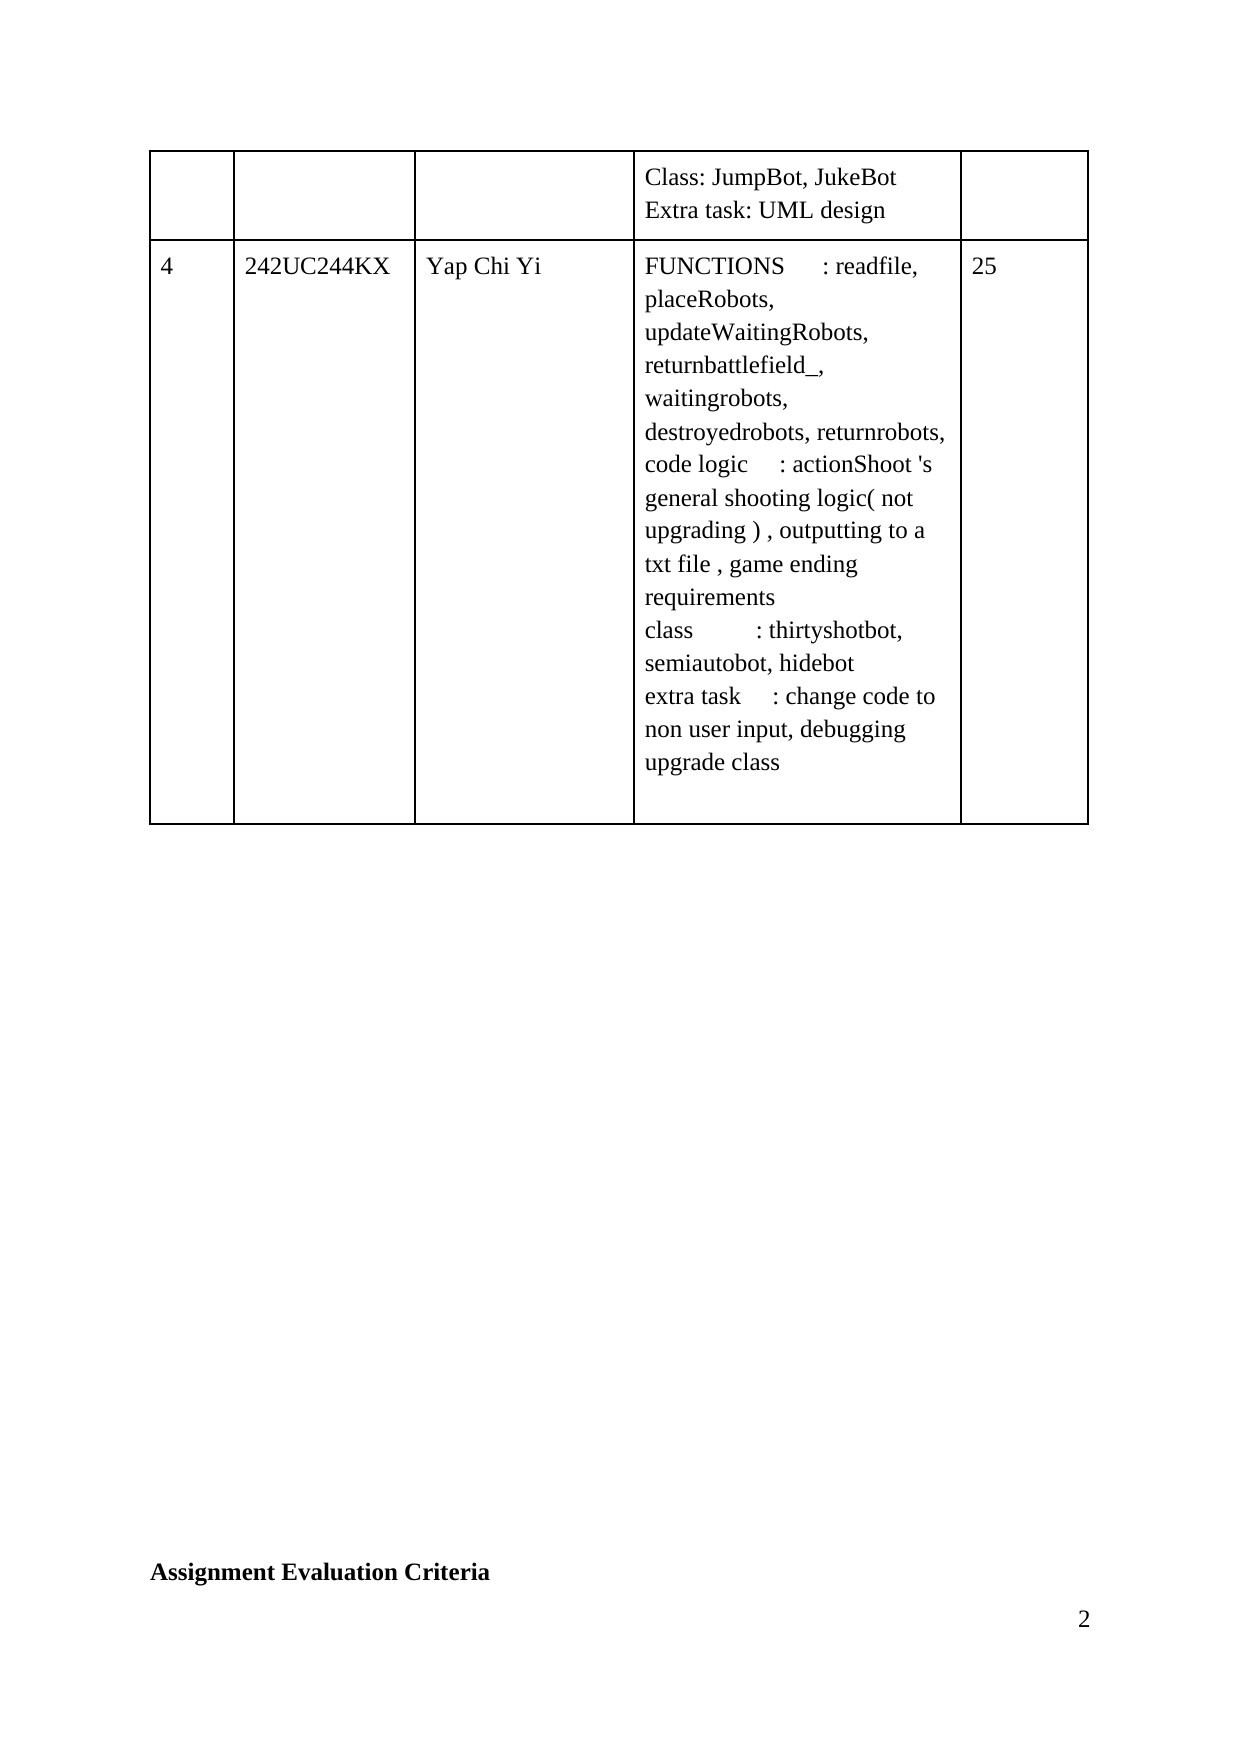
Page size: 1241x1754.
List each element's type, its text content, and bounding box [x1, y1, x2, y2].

table_cell [235, 152, 414, 239]
table_cell [416, 152, 633, 239]
text Assignment Evaluation Criteria [150, 1557, 1090, 1586]
table_cell Yap Chi Yi [416, 241, 633, 823]
table_cell FUNCTIONS : readfile, placeRobots, updateWaitingRobots, returnbattlefield_, waitingrobots, destroyedrobots, returnrobots, code logic : actionShoot 's general shooting logic( not upgrading ) , outputting to a txt file , game ending requirements class : thirtyshotbot, semiautobot, hidebot extra task : change code to non user input, debugging upgrade class [635, 241, 960, 823]
table_cell [962, 152, 1087, 239]
table_cell 4 [151, 241, 233, 823]
table_cell [151, 152, 233, 239]
table_cell Class: JumpBot, JukeBot Extra task: UML design [635, 152, 960, 239]
table_cell 25 [962, 241, 1087, 823]
table_cell 242UC244KX [235, 241, 414, 823]
